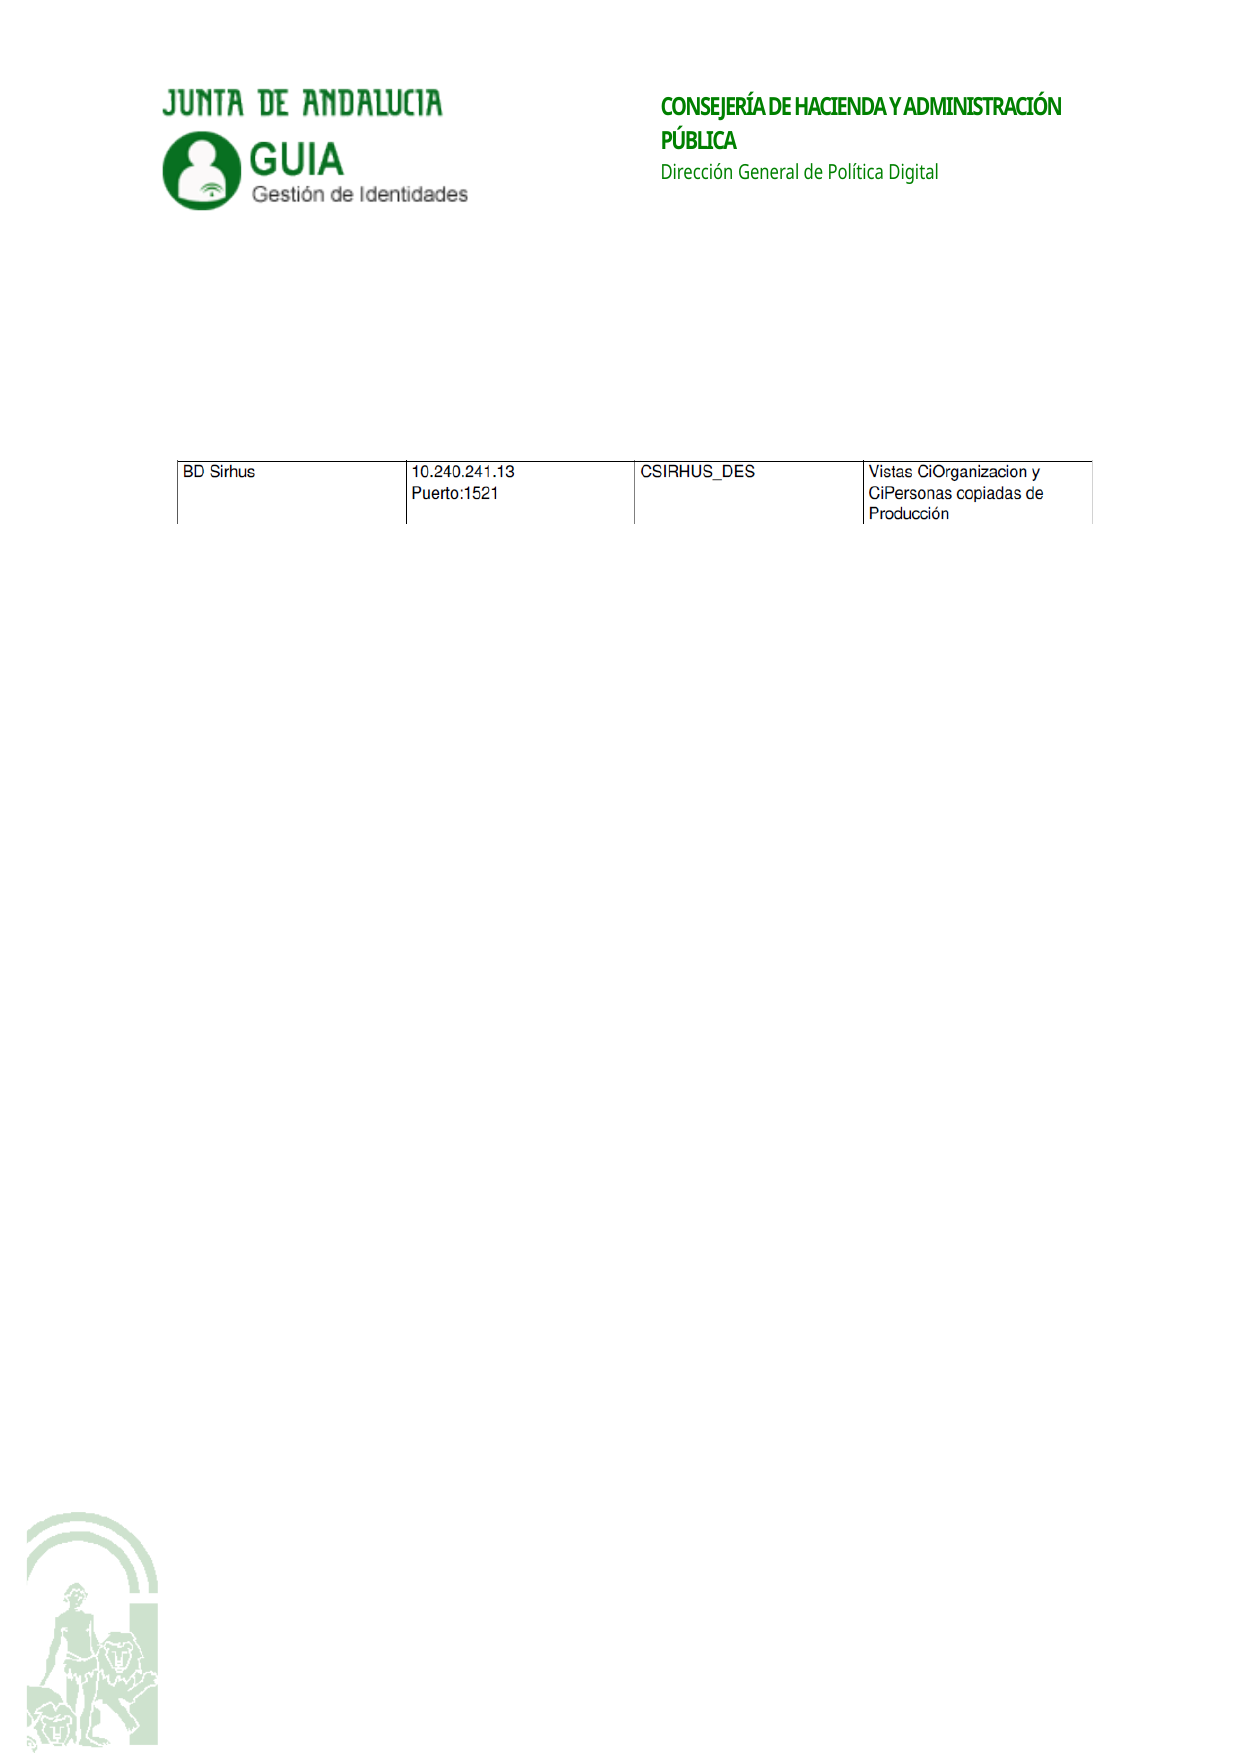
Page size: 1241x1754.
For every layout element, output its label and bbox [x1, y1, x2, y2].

picture [147, 82, 498, 225]
picture [26, 1511, 159, 1753]
